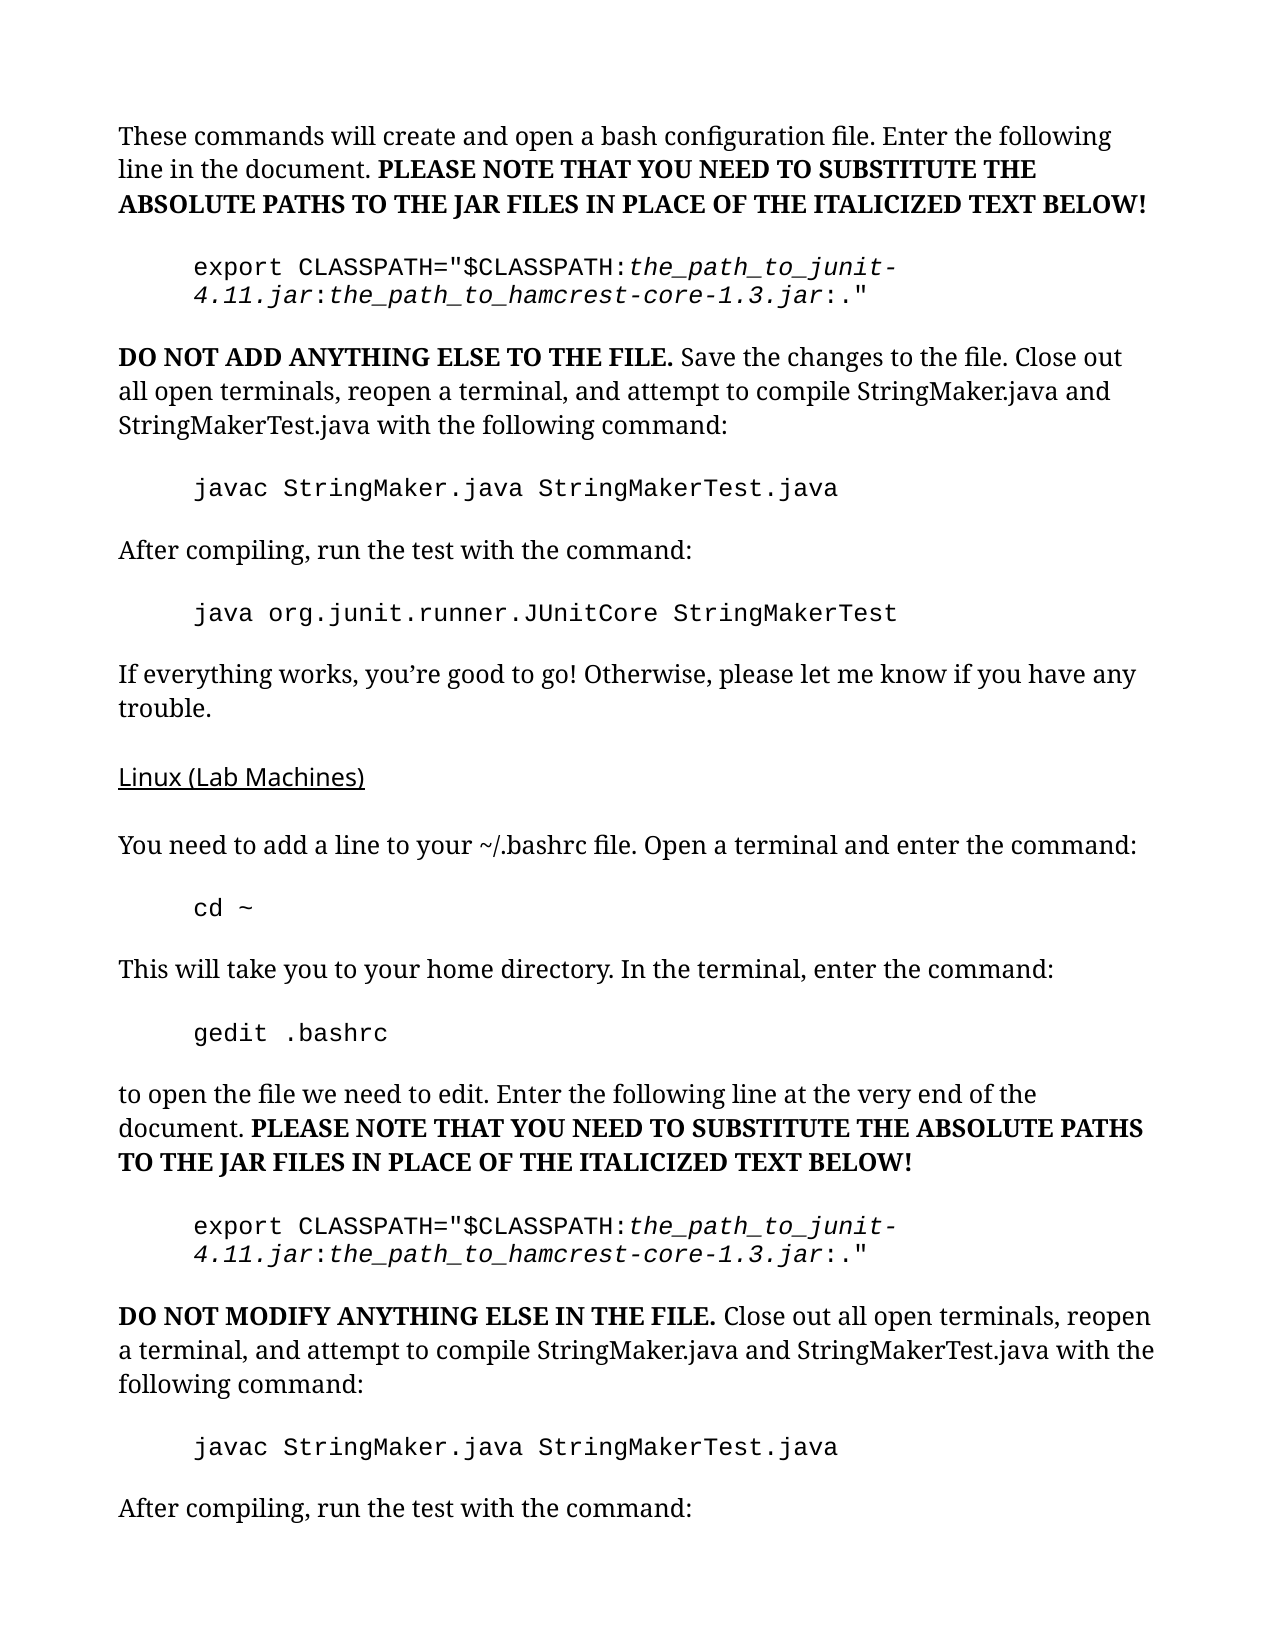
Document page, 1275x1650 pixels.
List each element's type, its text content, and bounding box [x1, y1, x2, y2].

text After compiling, run the test with the command: [118, 1491, 1157, 1525]
text These commands will create and open a bash configuration file. Enter the following line in the document. PLEASE NOTE THAT YOU NEED TO SUBSTITUTE THE ABSOLUTE PATHS TO THE JAR FILES IN PLACE OF THE ITALICIZED TEXT BELOW! [118, 118, 1157, 220]
text DO NOT MODIFY ANYTHING ELSE IN THE FILE. Close out all open terminals, reopen a terminal, and attempt to compile StringMaker.java and StringMakerTest.java with the following command: [118, 1298, 1157, 1400]
text export CLASSPATH="$CLASSPATH:the_path_to_junit-4.11.jar:the_path_to_hamcrest-core-1.3.jar:." [193, 1213, 1157, 1270]
text javac StringMaker.java StringMakerTest.java [193, 1434, 1157, 1463]
text This will take you to your home directory. In the terminal, enter the command: [118, 952, 1157, 986]
text javac StringMaker.java StringMakerTest.java [193, 476, 1157, 504]
text Linux (Lab Machines) [118, 759, 1157, 793]
text java org.junit.runner.JUnitCore StringMakerTest [193, 600, 1157, 629]
text cd ~ [193, 896, 1157, 924]
text to open the file we need to edit. Enter the following line at the very end of the document. PLEASE NOTE THAT YOU NEED TO SUBSTITUTE THE ABSOLUTE PATHS TO THE JAR FILES IN PLACE OF THE ITALICIZED TEXT BELOW! [118, 1077, 1157, 1179]
text If everything works, you’re good to go! Otherwise, please let me know if you have any trouble. [118, 657, 1157, 725]
text gedit .bashrc [193, 1020, 1157, 1049]
text After compiling, run the test with the command: [118, 532, 1157, 566]
text DO NOT ADD ANYTHING ELSE TO THE FILE. Save the changes to the file. Close out all open terminals, reopen a terminal, and attempt to compile StringMaker.java and StringMakerTest.java with the following command: [118, 339, 1157, 442]
text export CLASSPATH="$CLASSPATH:the_path_to_junit-4.11.jar:the_path_to_hamcrest-core-1.3.jar:." [193, 254, 1157, 311]
text You need to add a line to your ~/.bashrc file. Open a terminal and enter the command: [118, 827, 1157, 861]
